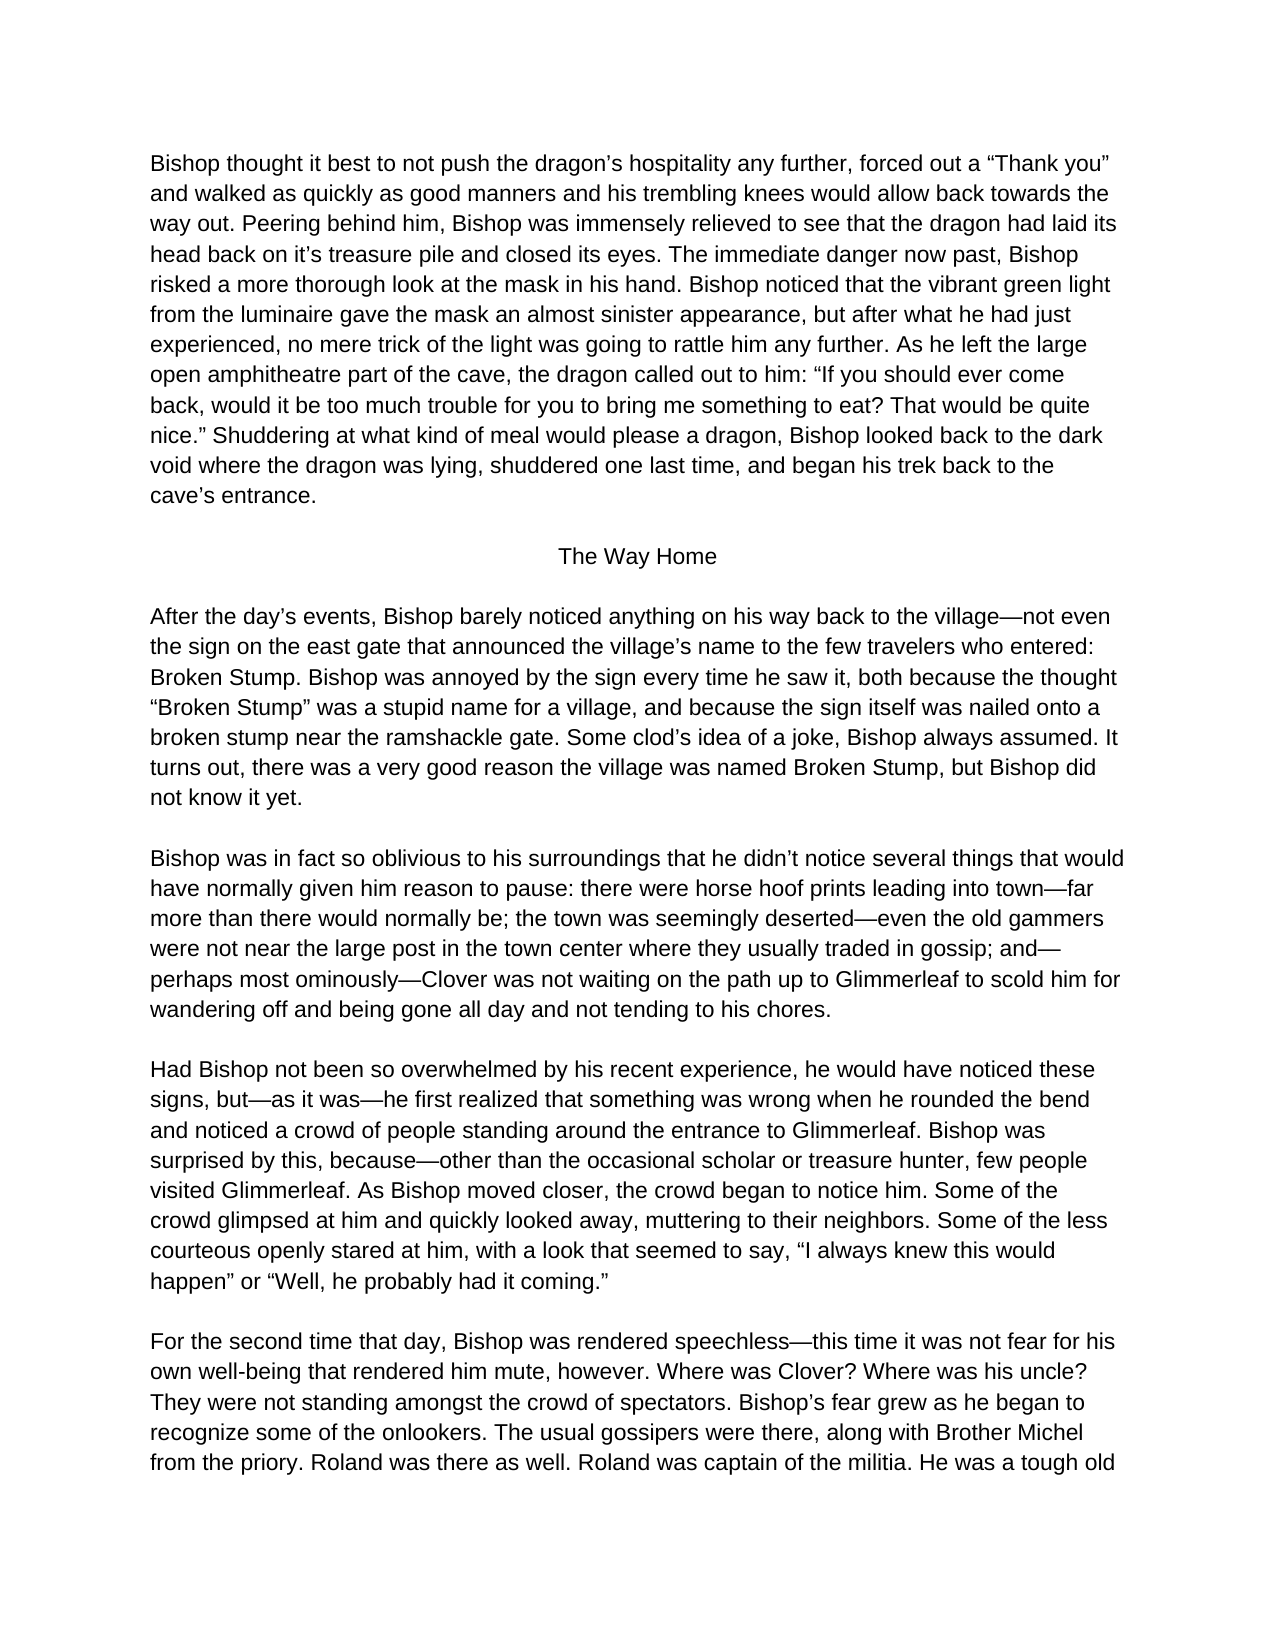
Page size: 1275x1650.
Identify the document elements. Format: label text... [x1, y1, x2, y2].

text For the second time that day, Bishop was rendered speechless—this time it was not fear for his own well-being that rendered him mute, however. Where was Clover? Where was his uncle? They were not standing amongst the crowd of spectators. Bishop’s fear grew as he began to recognize some of the onlookers. The usual gossipers were there, along with Brother Michel from the priory. Roland was there as well. Roland was captain of the militia. He was a tough old [150, 1328, 1125, 1475]
text The Way Home [150, 543, 1125, 569]
text Bishop thought it best to not push the dragon’s hospitality any further, forced out a “Thank you” and walked as quickly as good manners and his trembling knees would allow back towards the way out. Peering behind him, Bishop was immensely relieved to see that the dragon had laid its head back on it’s treasure pile and closed its eyes. The immediate danger now past, Bishop risked a more thorough look at the mask in his hand. Bishop noticed that the vibrant green light from the luminaire gave the mask an almost sinister appearance, but after what he had just experienced, no mere trick of the light was going to rattle him any further. As he left the large open amphitheatre part of the cave, the dragon called out to him: “If you should ever come back, would it be too much trouble for you to bring me something to eat? That would be quite nice.” Shuddering at what kind of meal would please a dragon, Bishop looked back to the dark void where the dragon was lying, shuddered one last time, and began his trek back to the cave’s entrance. [150, 150, 1125, 509]
text Bishop was in fact so oblivious to his surroundings that he didn’t notice several things that would have normally given him reason to pause: there were horse hoof prints leading into town—far more than there would normally be; the town was seemingly deserted—even the old gammers were not near the large post in the town center where they usually traded in gossip; and—perhaps most ominously—Clover was not waiting on the path up to Glimmerleaf to scold him for wandering off and being gone all day and not tending to his chores. [150, 845, 1125, 1022]
text After the day’s events, Bishop barely noticed anything on his way back to the village—not even the sign on the east gate that announced the village’s name to the few travelers who entered: Broken Stump. Bishop was annoyed by the sign every time he saw it, both because the thought “Broken Stump” was a stupid name for a village, and because the sign itself was nailed onto a broken stump near the ramshackle gate. Some clod’s idea of a joke, Bishop always assumed. It turns out, there was a very good reason the village was named Broken Stump, but Bishop did not know it yet. [150, 603, 1125, 811]
text Had Bishop not been so overwhelmed by his recent experience, he would have noticed these signs, but—as it was—he first realized that something was wrong when he rounded the bend and noticed a crowd of people standing around the entrance to Glimmerleaf. Bishop was surprised by this, because—other than the occasional scholar or treasure hunter, few people visited Glimmerleaf. As Bishop moved closer, the crowd began to notice him. Some of the crowd glimpsed at him and quickly looked away, muttering to their neighbors. Some of the less courteous openly stared at him, with a look that seemed to say, “I always knew this would happen” or “Well, he probably had it coming.” [150, 1056, 1125, 1294]
